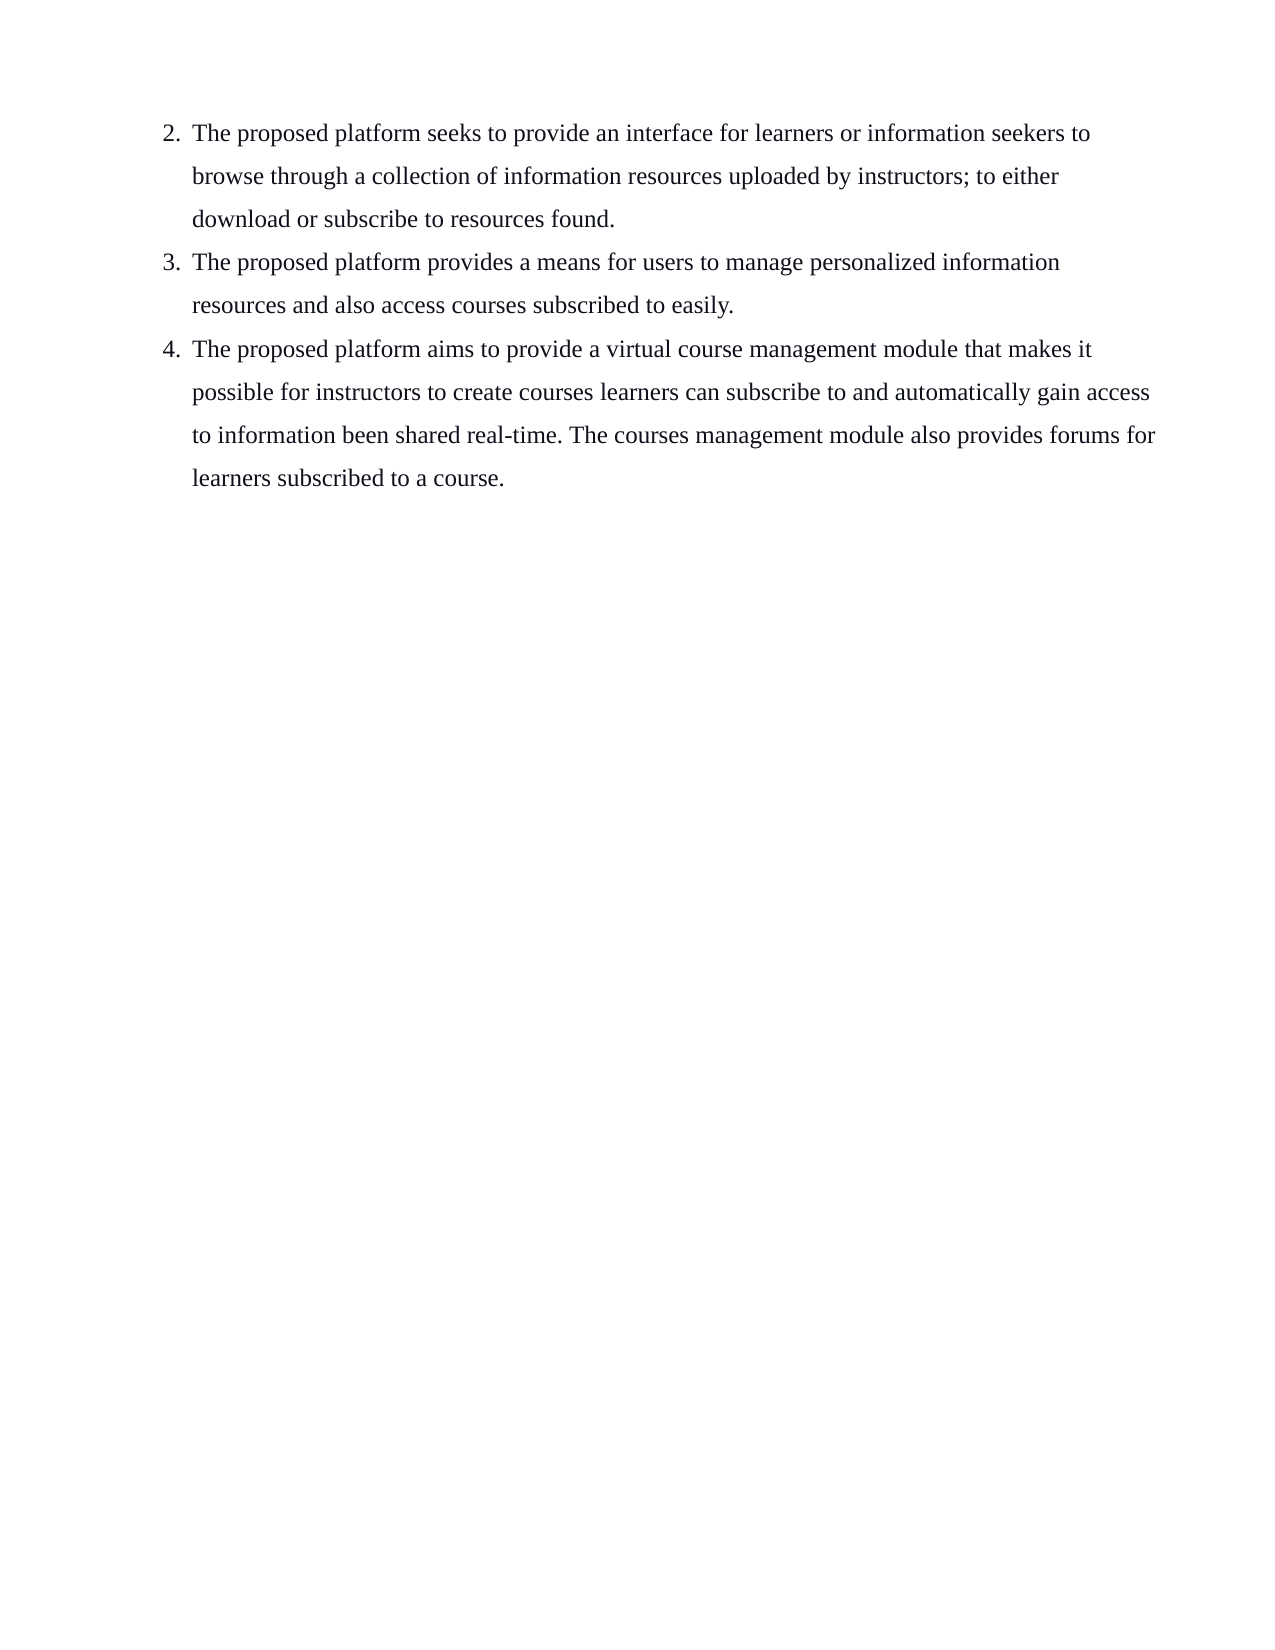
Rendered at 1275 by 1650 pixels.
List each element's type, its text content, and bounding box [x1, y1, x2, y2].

list The proposed platform aims to provide a virtual course management module that makes it possible for instructors to create courses learners can subscribe to and automatically gain access to information been shared real-time. The courses management module also provides forums for learners subscribed to a course. [162, 334, 1157, 492]
list The proposed platform seeks to provide an interface for learners or information seekers to browse through a collection of information resources uploaded by instructors; to either download or subscribe to resources found. [162, 118, 1157, 233]
list The proposed platform provides a means for users to manage personalized information resources and also access courses subscribed to easily. [162, 247, 1157, 319]
